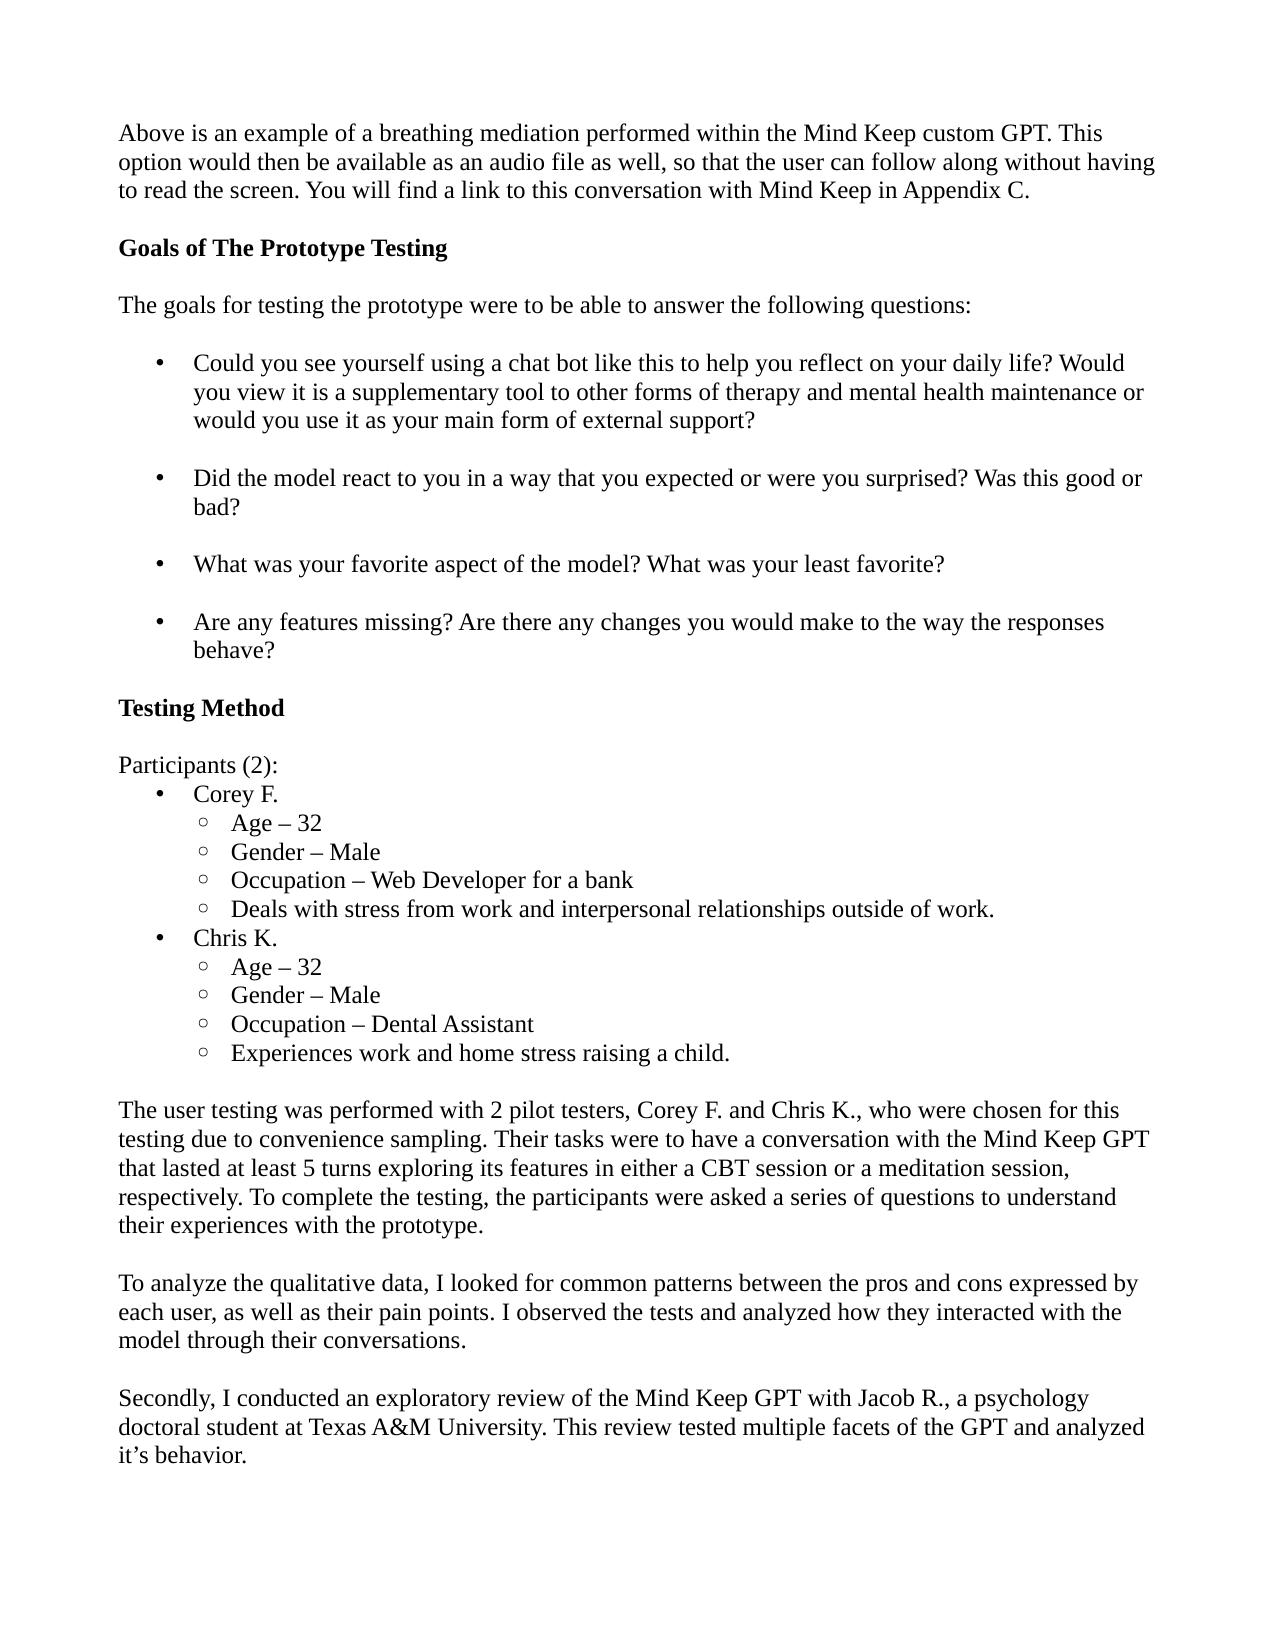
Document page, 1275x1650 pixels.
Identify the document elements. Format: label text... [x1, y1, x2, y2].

list Chris K. [156, 923, 1157, 952]
text Goals of The Prototype Testing [118, 233, 1157, 262]
text Testing Method [118, 693, 1157, 722]
text The user testing was performed with 2 pilot testers, Corey F. and Chris K., who were chosen for this testing due to convenience sampling. Their tasks were to have a conversation with the Mind Keep GPT that lasted at least 5 turns exploring its features in either a CBT session or a meditation session, respectively. To complete the testing, the participants were asked a series of questions to understand their experiences with the prototype. [118, 1096, 1157, 1239]
text To analyze the qualitative data, I looked for common patterns between the pros and cons expressed by each user, as well as their pain points. I observed the tests and analyzed how they interacted with the model through their conversations. [118, 1268, 1157, 1354]
list Corey F. [156, 779, 1157, 808]
text Participants (2): [118, 751, 1157, 779]
list Occupation – Web Developer for a bank [193, 866, 1157, 894]
list Are any features missing? Are there any changes you would make to the way the responses behave? [156, 607, 1157, 664]
list Did the model react to you in a way that you expected or were you surprised? Was this good or bad? [156, 463, 1157, 521]
list Gender – Male [193, 981, 1157, 1009]
text Above is an example of a breathing mediation performed within the Mind Keep custom GPT. This option would then be available as an audio file as well, so that the user can follow along without having to read the screen. You will find a link to this conversation with Mind Keep in Appendix C. [118, 118, 1157, 204]
list What was your favorite aspect of the model? What was your least favorite? [156, 549, 1157, 578]
list Age – 32 [193, 808, 1157, 837]
text Secondly, I conducted an exploratory review of the Mind Keep GPT with Jacob R., a psychology doctoral student at Texas A&M University. This review tested multiple facets of the GPT and analyzed it’s behavior. [118, 1383, 1157, 1469]
list Could you see yourself using a chat bot like this to help you reflect on your daily life? Would you view it is a supplementary tool to other forms of therapy and mental health maintenance or would you use it as your main form of external support? [156, 348, 1157, 434]
list Deals with stress from work and interpersonal relationships outside of work. [193, 894, 1157, 923]
list Gender – Male [193, 837, 1157, 866]
list Age – 32 [193, 952, 1157, 981]
list Experiences work and home stress raising a child. [193, 1038, 1157, 1067]
list Occupation – Dental Assistant [193, 1009, 1157, 1038]
text The goals for testing the prototype were to be able to answer the following questions: [118, 291, 1157, 319]
